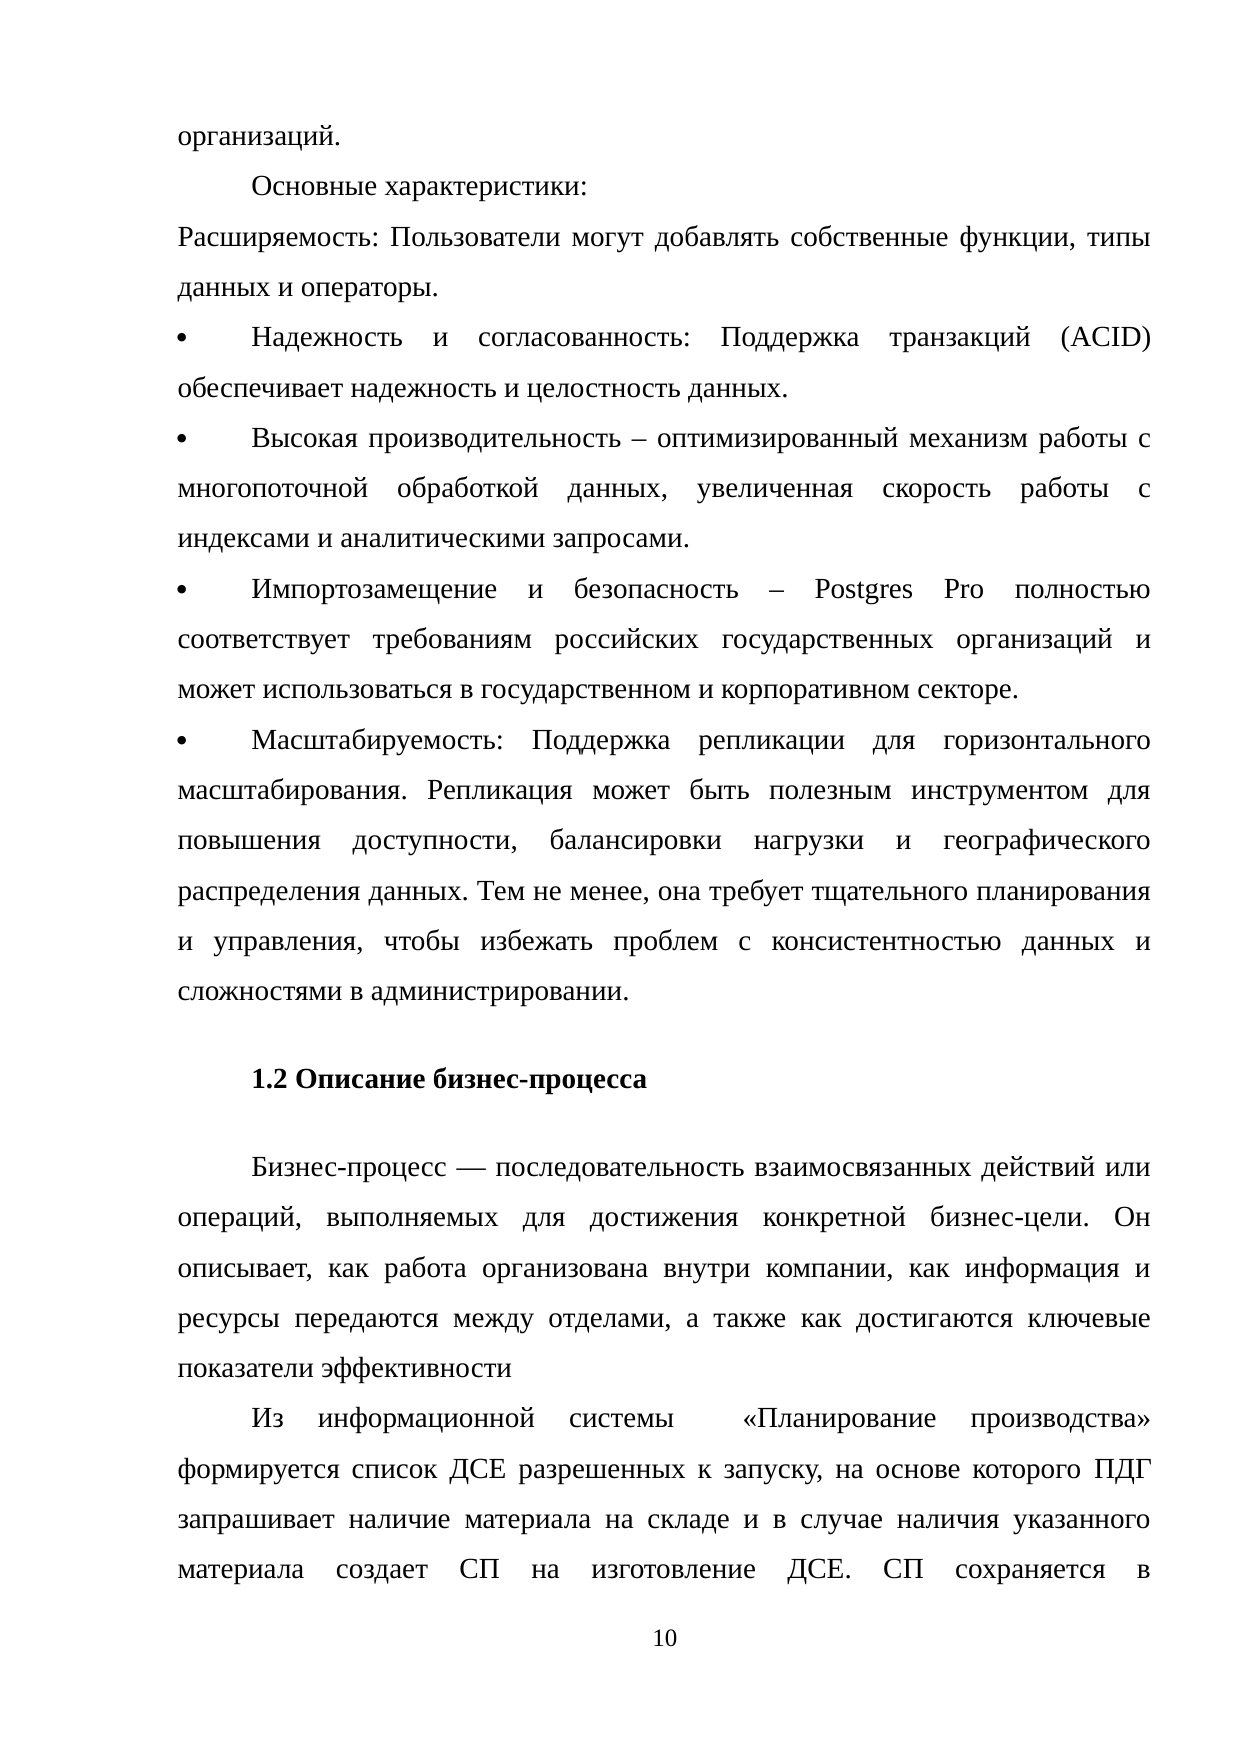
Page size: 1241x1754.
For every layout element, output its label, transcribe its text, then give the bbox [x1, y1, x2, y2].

list Импортозамещение и безопасность – Postgres Pro полностью соответствует требованиям российских государственных организаций и может использоваться в государственном и корпоративном секторе. [177, 571, 1152, 705]
text Бизнес-процесс — последовательность взаимосвязанных действий или операций, выполняемых для достижения конкретной бизнес-цели. Он описывает, как работа организована внутри компании, как информация и ресурсы передаются между отделами, а также как достигаются ключевые показатели эффективности [177, 1149, 1152, 1384]
list Высокая производительность – оптимизированный механизм работы с многопоточной обработкой данных, увеличенная скорость работы с индексами и аналитическими запросами. [177, 420, 1152, 554]
text организаций. [177, 118, 1152, 152]
text Из информационной системы «Планирование производства» формируется список ДСЕ разрешенных к запуску, на основе которого ПДГ запрашивает наличие материала на складе и в случае наличия указанного материала создает СП на изготовление ДСЕ. СП сохраняется в [177, 1401, 1152, 1585]
list Масштабируемость: Поддержка репликации для горизонтального масштабирования. Репликация может быть полезным инструментом для повышения доступности, балансировки нагрузки и географического распределения данных. Тем не менее, она требует тщательного планирования и управления, чтобы избежать проблем с консистентностью данных и сложностями в администрировании. [177, 722, 1152, 1007]
list Надежность и согласованность: Поддержка транзакций (ACID) обеспечивает надежность и целостность данных. [177, 319, 1152, 403]
text Расширяемость: Пользователи могут добавлять собственные функции, типы данных и операторы. [177, 219, 1152, 303]
subtitle 1.2 Описание бизнес-процесса [177, 1061, 1152, 1095]
text Основные характеристики: [177, 168, 1152, 202]
